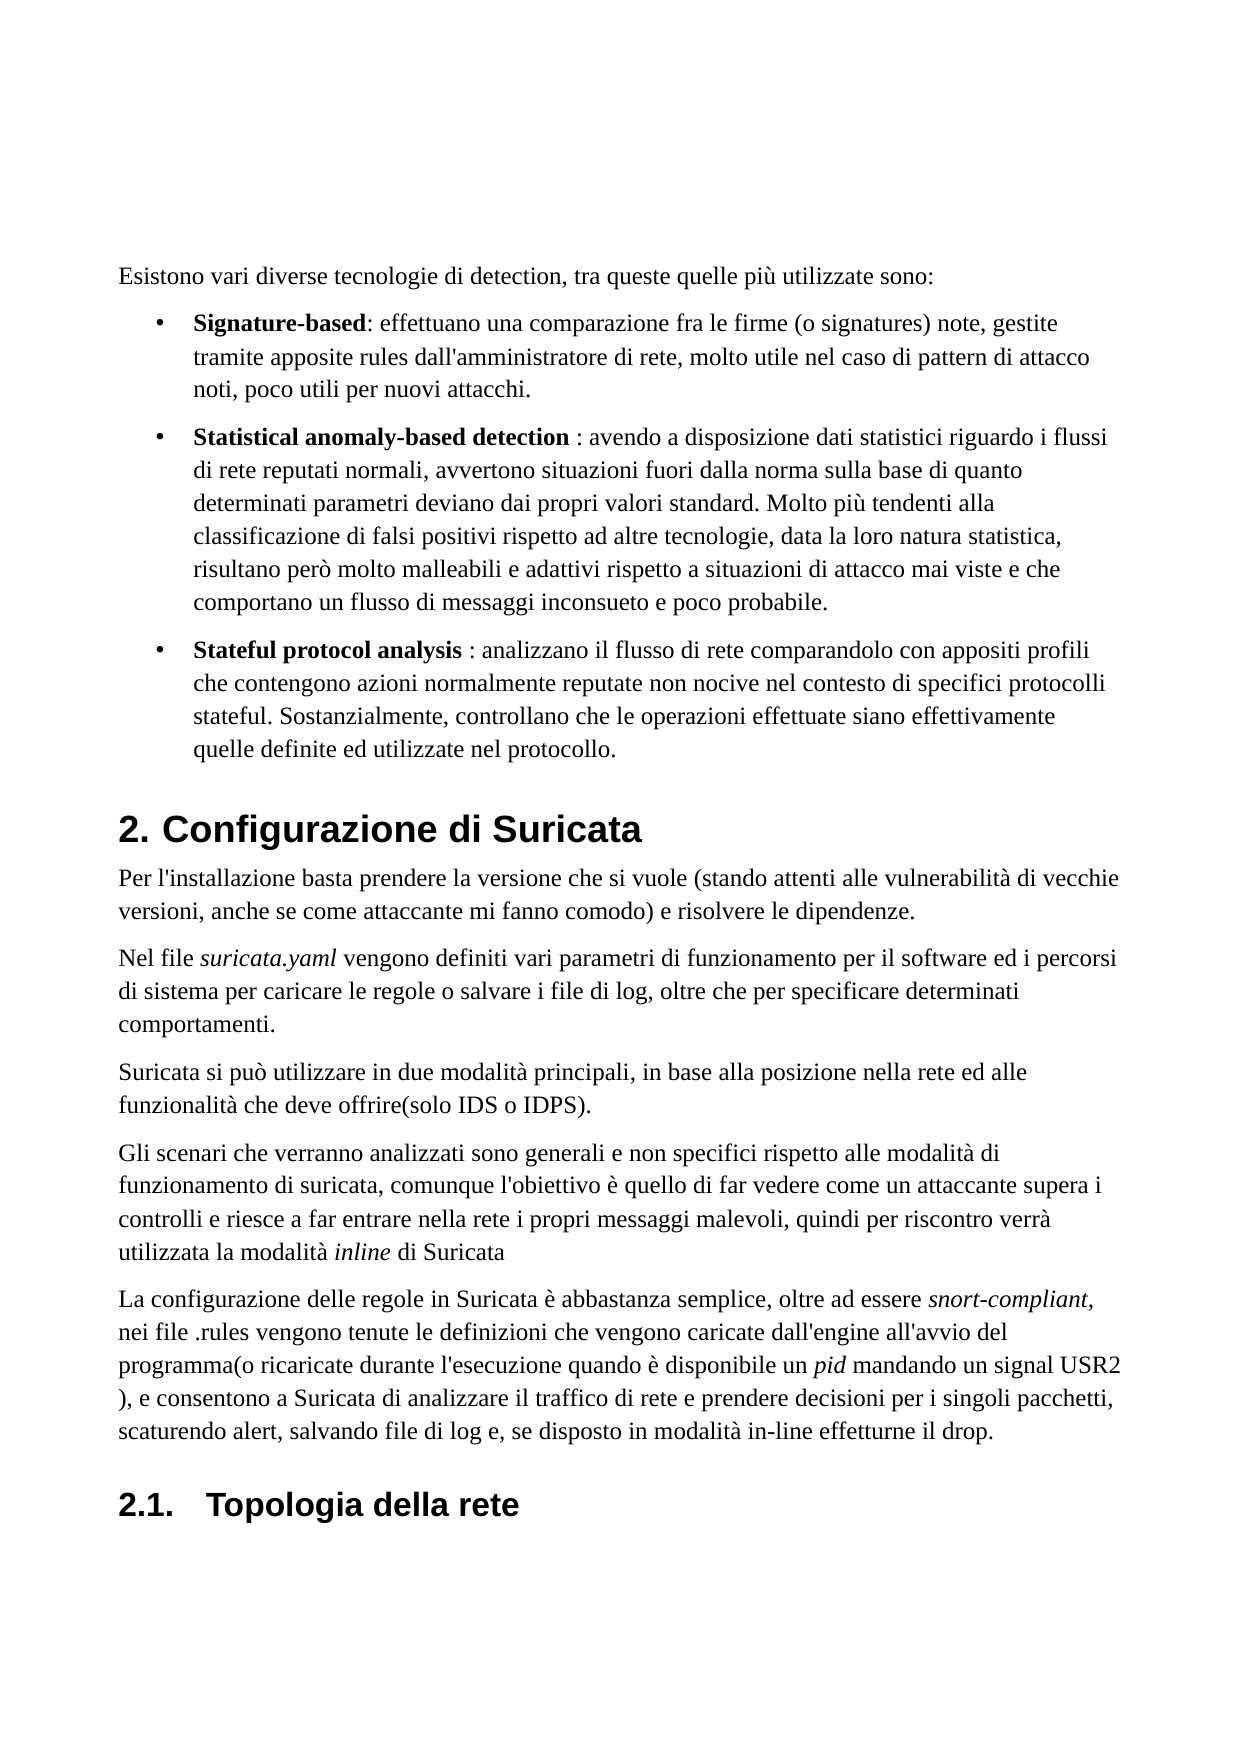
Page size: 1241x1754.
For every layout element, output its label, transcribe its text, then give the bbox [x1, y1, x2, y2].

list Statistical anomaly-based detection : avendo a disposizione dati statistici riguardo i flussi di rete reputati normali, avvertono situazioni fuori dalla norma sulla base di quanto determinati parametri deviano dai propri valori standard. Molto più tendenti alla classificazione di falsi positivi rispetto ad altre tecnologie, data la loro natura statistica, risultano però molto malleabili e adattivi rispetto a situazioni di attacco mai viste e che comportano un flusso di messaggi inconsueto e poco probabile. [156, 422, 1122, 616]
subtitle Configurazione di Suricata [118, 807, 1122, 850]
text Per l'installazione basta prendere la versione che si vuole (stando attenti alle vulnerabilità di vecchie versioni, anche se come attaccante mi fanno comodo) e risolvere le dipendenze. [118, 863, 1122, 924]
text Suricata si può utilizzare in due modalità principali, in base alla posizione nella rete ed alle funzionalità che deve offrire(solo IDS o IDPS). [118, 1057, 1122, 1119]
list Signature-based: effettuano una comparazione fra le firme (o signatures) note, gestite tramite apposite rules dall'amministratore di rete, molto utile nel caso di pattern di attacco noti, poco utili per nuovi attacchi. [156, 308, 1122, 403]
text Gli scenari che verranno analizzati sono generali e non specifici rispetto alle modalità di funzionamento di suricata, comunque l'obiettivo è quello di far vedere come un attaccante supera i controlli e riesce a far entrare nella rete i propri messaggi malevoli, quindi per riscontro verrà utilizzata la modalità inline di Suricata [118, 1138, 1122, 1265]
text La configurazione delle regole in Suricata è abbastanza semplice, oltre ad essere snort-compliant, nei file .rules vengono tenute le definizioni che vengono caricate dall'engine all'avvio del programma(o ricaricate durante l'esecuzione quando è disponibile un pid mandando un signal USR2 ), e consentono a Suricata di analizzare il traffico di rete e prendere decisioni per i singoli pacchetti, scaturendo alert, salvando file di log e, se disposto in modalità in-line effetturne il drop. [118, 1284, 1122, 1445]
text Esistono vari diverse tecnologie di detection, tra queste quelle più utilizzate sono: [118, 261, 1122, 290]
text Nel file suricata.yaml vengono definiti vari parametri di funzionamento per il software ed i percorsi di sistema per caricare le regole o salvare i file di log, oltre che per specificare determinati comportamenti. [118, 943, 1122, 1038]
list Stateful protocol analysis : analizzano il flusso di rete comparandolo con appositi profili che contengono azioni normalmente reputate non nocive nel contesto di specifici protocolli stateful. Sostanzialmente, controllano che le operazioni effettuate siano effettivamente quelle definite ed utilizzate nel protocollo. [156, 635, 1122, 763]
subtitle Topologia della rete [118, 1485, 1122, 1523]
